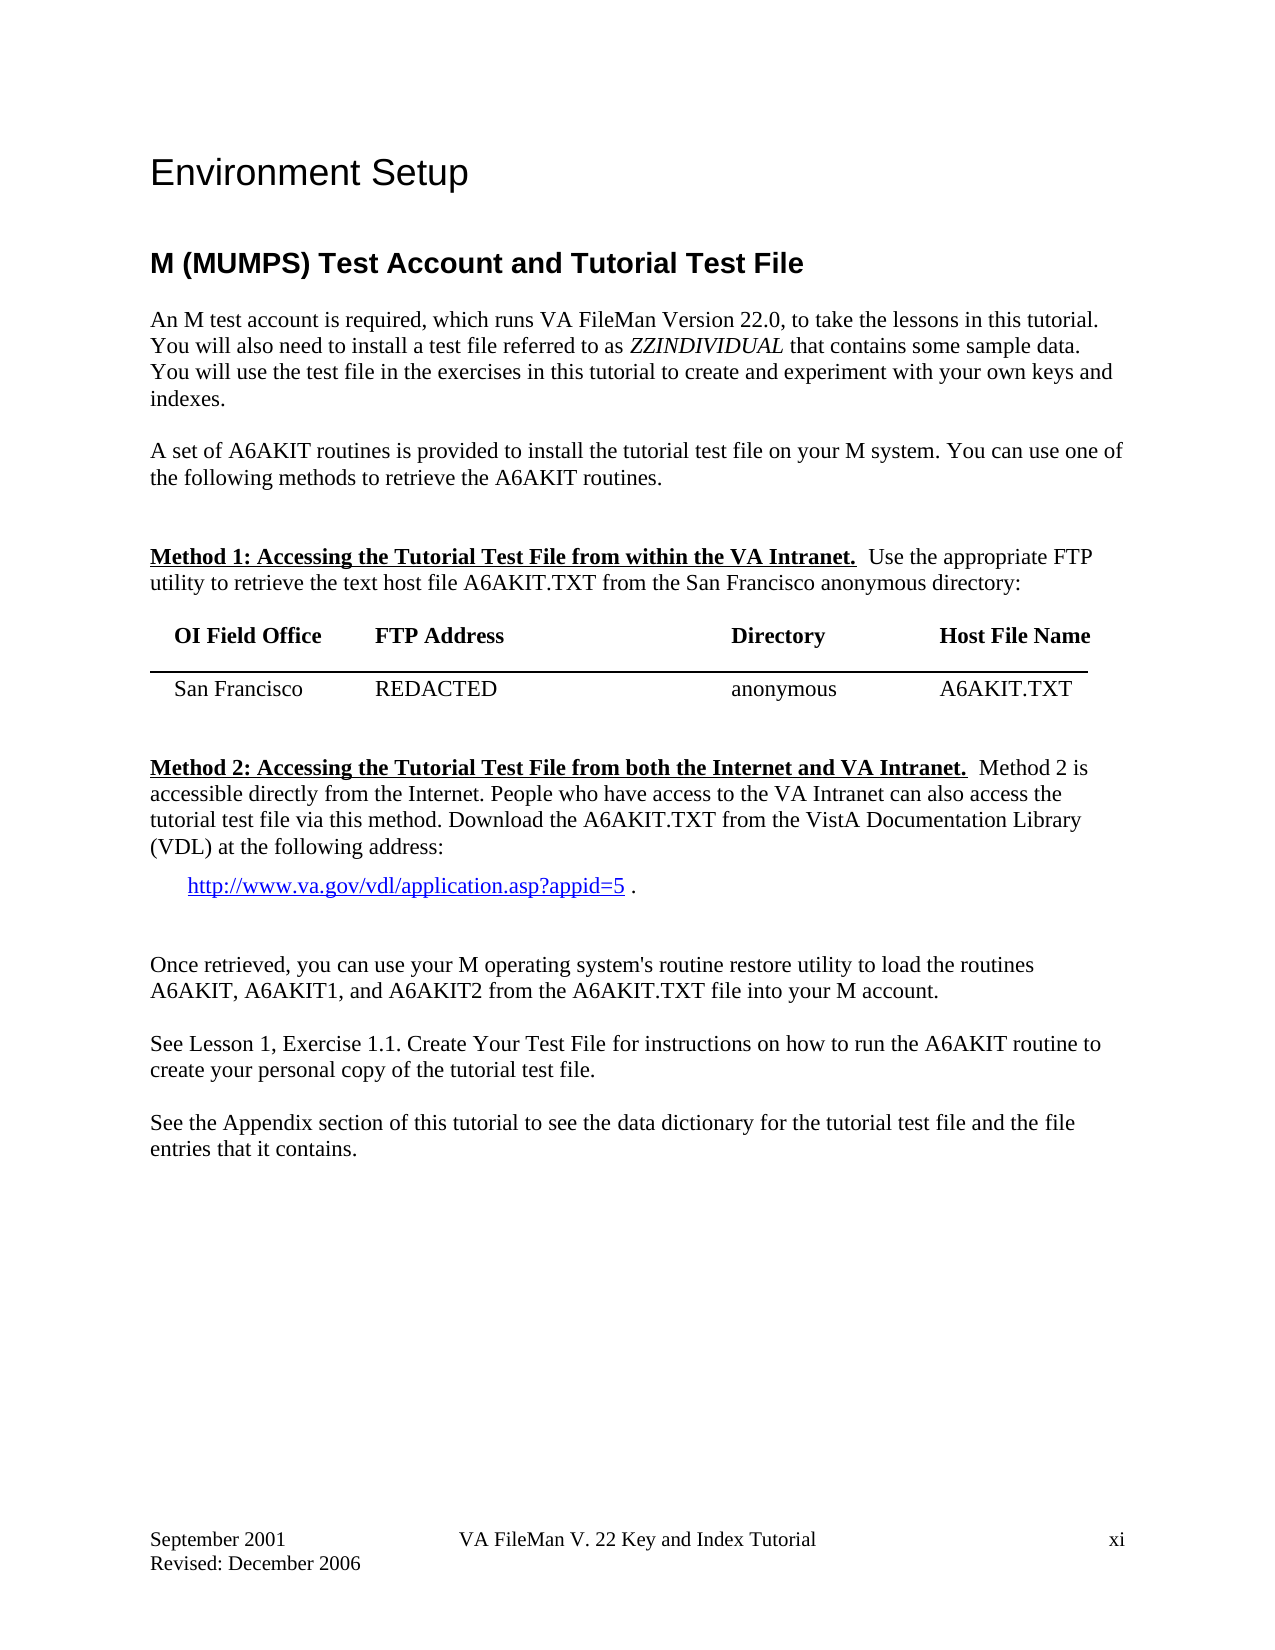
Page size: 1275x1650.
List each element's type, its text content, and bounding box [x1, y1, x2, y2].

subtitle Environment Setup [150, 150, 1125, 193]
text http://www.va.gov/vdl/application.asp?appid=5 . [187, 872, 1125, 898]
text An M test account is required, which runs VA FileMan Version 22.0, to take the lessons in this tutorial. You will also need to install a test file referred to as ZZINDIVIDUAL that contains some sample data. You will use the test file in the exercises in this tutorial to create and experiment with your own keys and indexes. [150, 306, 1125, 411]
text Method 1: Accessing the Tutorial Test File from within the VA Intranet. Use the appropriate FTP utility to retrieve the text host file A6AKIT.TXT from the San Francisco anonymous directory: [150, 543, 1125, 596]
text See the Appendix section of this tutorial to see the data dictionary for the tutorial test file and the file entries that it contains. [150, 1109, 1125, 1162]
text See Lesson 1, Exercise 1.1. Create Your Test File for instructions on how to run the A6AKIT routine to create your personal copy of the tutorial test file. [150, 1030, 1125, 1082]
text Method 2: Accessing the Tutorial Test File from both the Internet and VA Intranet. Method 2 is accessible directly from the Internet. People who have access to the VA Intranet can also access the tutorial test file via this method. Download the A6AKIT.TXT from the VistA Documentation Library (VDL) at the following address: [150, 754, 1125, 859]
text M (MUMPS) Test Account and Tutorial Test File [150, 246, 1125, 279]
text Once retrieved, you can use your M operating system's routine restore utility to load the routines A6AKIT, A6AKIT1, and A6AKIT2 from the A6AKIT.TXT file into your M account. [150, 951, 1125, 1003]
text San Francisco REDACTED anonymous A6AKIT.TXT [150, 675, 1125, 701]
text OI Field Office FTP Address Directory Host File Name [150, 622, 1125, 648]
text A set of A6AKIT routines is provided to install the tutorial test file on your M system. You can use one of the following methods to retrieve the A6AKIT routines. [150, 437, 1125, 490]
